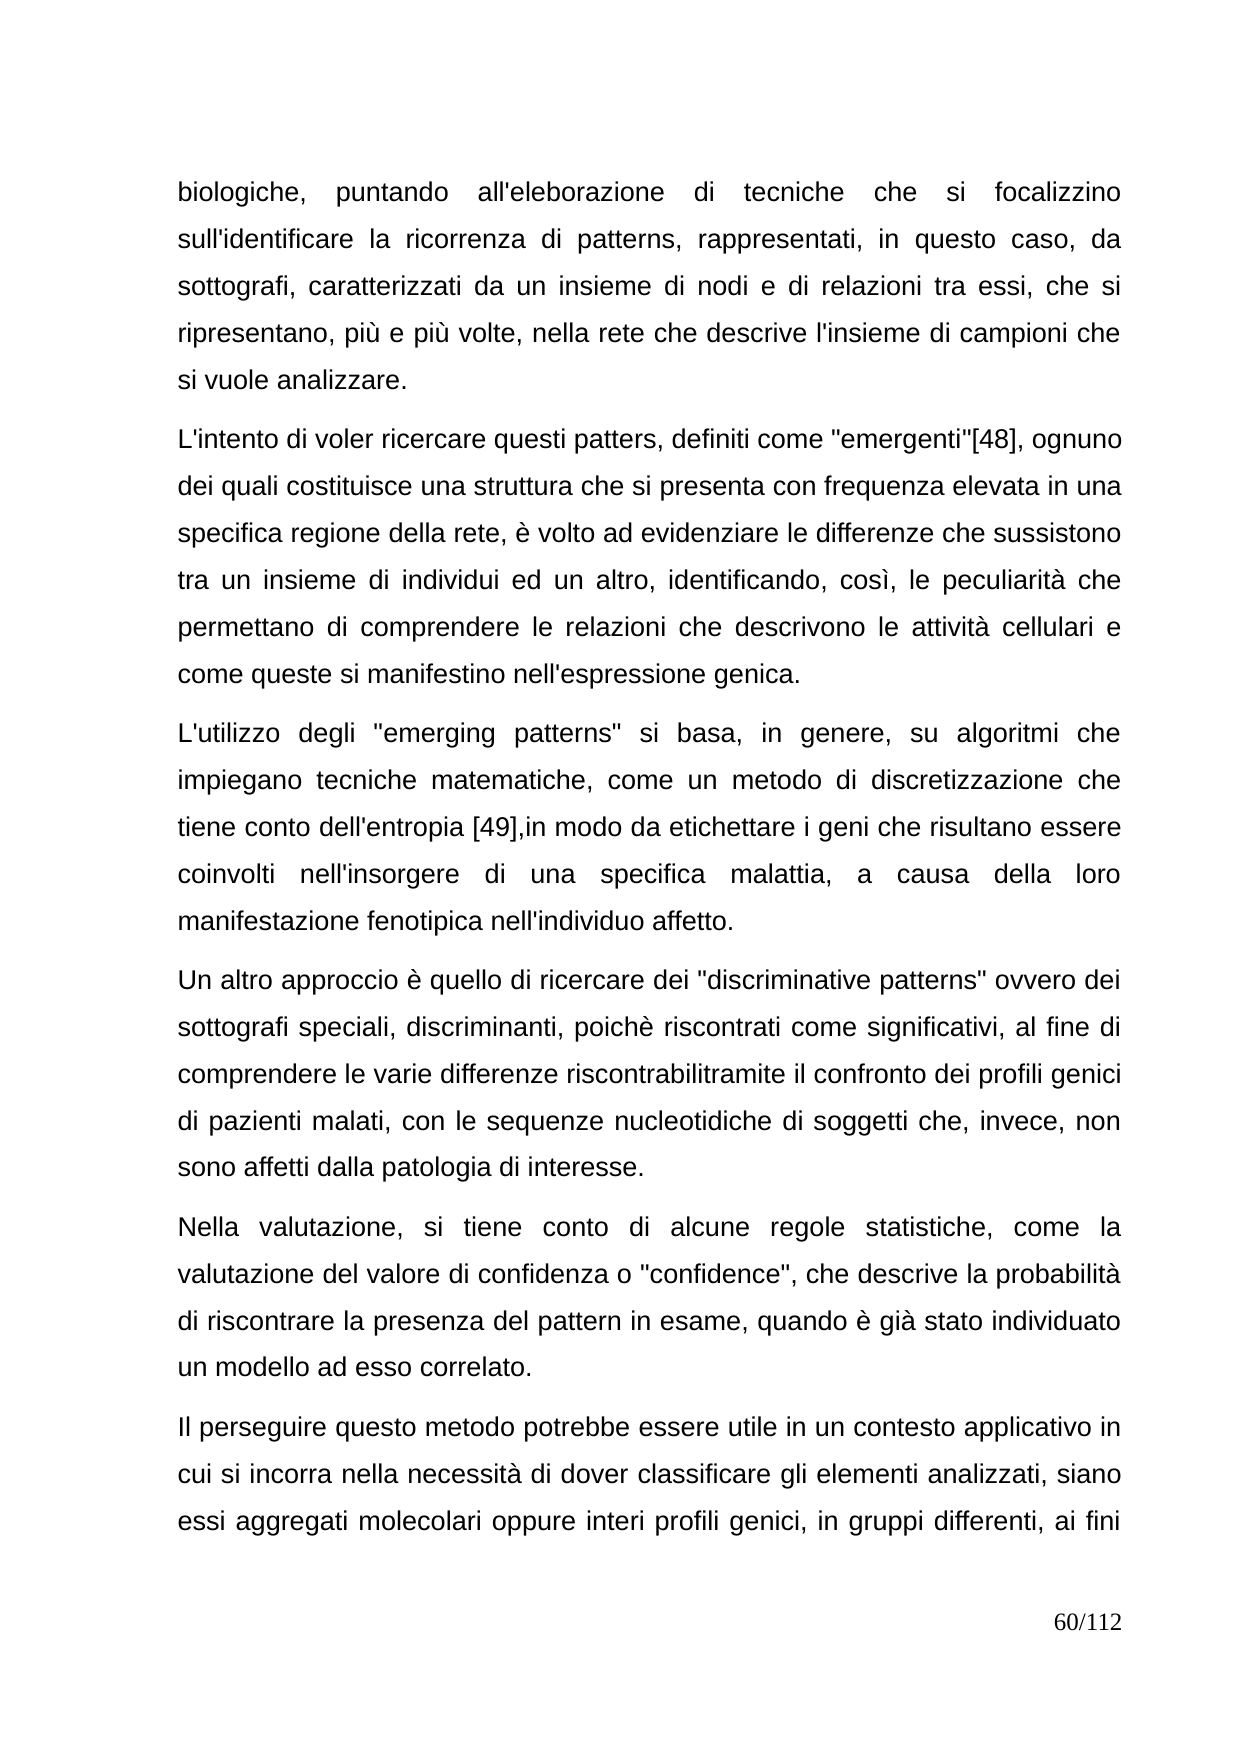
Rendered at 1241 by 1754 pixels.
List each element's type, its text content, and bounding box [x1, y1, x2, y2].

text Nella valutazione, si tiene conto di alcune regole statistiche, come la valutazione del valore di confidenza o "confidence", che descrive la probabilità di riscontrare la presenza del pattern in esame, quando è già stato individuato un modello ad esso correlato. [177, 1211, 1122, 1383]
text L'intento di voler ricercare questi patters, definiti come "emergenti"[48], ognuno dei quali costituisce una struttura che si presenta con frequenza elevata in una specifica regione della rete, è volto ad evidenziare le differenze che sussistono tra un insieme di individui ed un altro, identificando, così, le peculiarità che permettano di comprendere le relazioni che descrivono le attività cellulari e come queste si manifestino nell'espressione genica. [177, 423, 1122, 689]
text L'utilizzo degli "emerging patterns" si basa, in genere, su algoritmi che impiegano tecniche matematiche, come un metodo di discretizzazione che tiene conto dell'entropia [49],in modo da etichettare i geni che risultano essere coinvolti nell'insorgere di una specifica malattia, a causa della loro manifestazione fenotipica nell'individuo affetto. [177, 717, 1122, 936]
text Un altro approccio è quello di ricercare dei "discriminative patterns" ovvero dei sottografi speciali, discriminanti, poichè riscontrati come significativi, al fine di comprendere le varie differenze riscontrabilitramite il confronto dei profili genici di pazienti malati, con le sequenze nucleotidiche di soggetti che, invece, non sono affetti dalla patologia di interesse. [177, 964, 1122, 1183]
text Il perseguire questo metodo potrebbe essere utile in un contesto applicativo in cui si incorra nella necessità di dover classificare gli elementi analizzati, siano essi aggregati molecolari oppure interi profili genici, in gruppi differenti, ai fini [177, 1411, 1122, 1536]
text biologiche, puntando all'eleborazione di tecniche che si focalizzino sull'identificare la ricorrenza di patterns, rappresentati, in questo caso, da sottografi, caratterizzati da un insieme di nodi e di relazioni tra essi, che si ripresentano, più e più volte, nella rete che descrive l'insieme di campioni che si vuole analizzare. [177, 176, 1122, 395]
